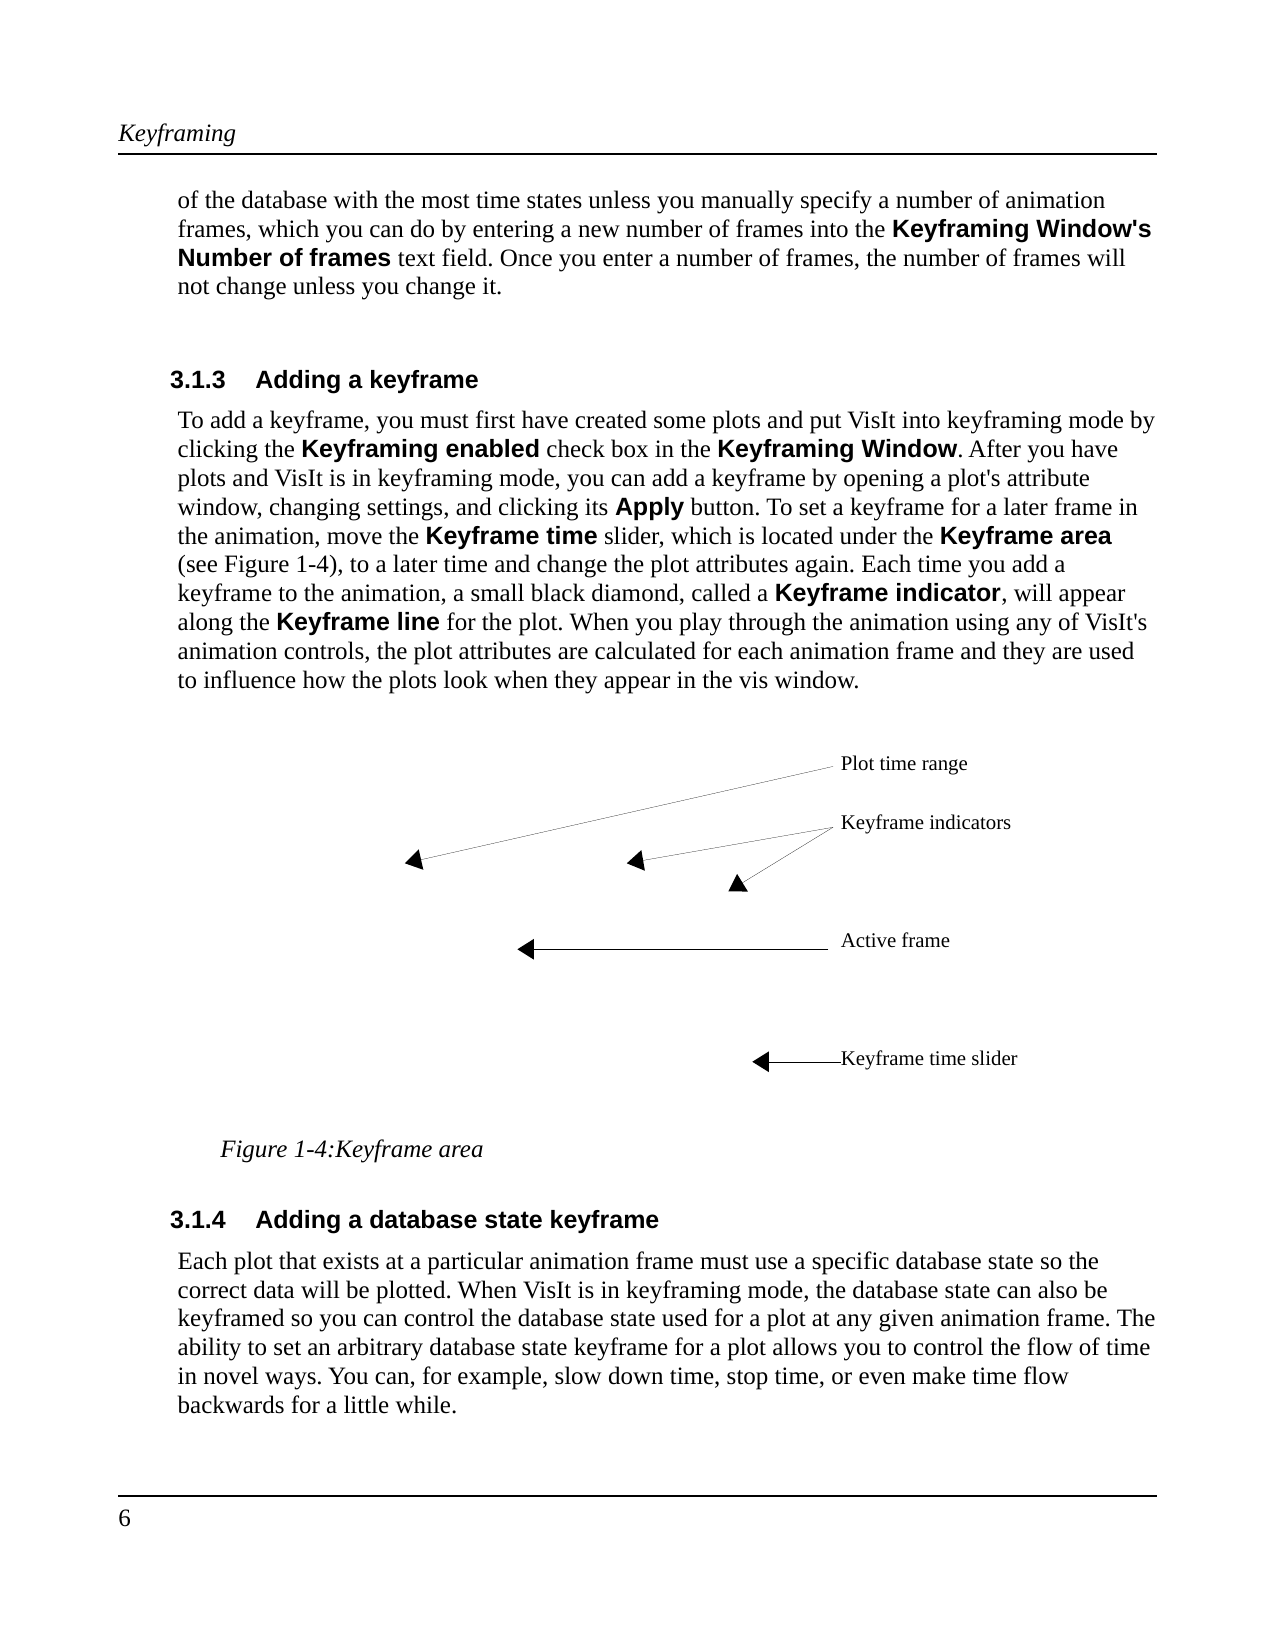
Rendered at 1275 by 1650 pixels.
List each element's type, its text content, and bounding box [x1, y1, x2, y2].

text Each plot that exists at a particular animation frame must use a specific database state so the correct data will be plotted. When VisIt is in keyframing mode, the database state can also be keyframed so you can control the database state used for a plot at any given animation frame. The ability to set an arbitrary database state keyframe for a plot allows you to control the flow of time in novel ways. You can, for example, slow down time, stop time, or even make time flow backwards for a little while. [177, 1246, 1157, 1418]
text To add a keyframe, you must first have created some plots and put VisIt into keyframing mode by clicking the Keyframing enabled check box in the Keyframing Window. After you have plots and VisIt is in keyframing mode, you can add a keyframe by opening a plot's attribute window, changing settings, and clicking its Apply button. To set a keyframe for a later frame in the animation, move the Keyframe time slider, which is located under the Keyframe area (see Figure 1-4), to a later time and change the plot attributes again. Each time you add a keyframe to the animation, a small black diamond, called a Keyframe indicator, will appear along the Keyframe line for the plot. When you play through the animation using any of VisIt's animation controls, the plot attributes are calculated for each animation frame and they are used to influence how the plots look when they appear in the vis window. [177, 405, 1157, 693]
subtitle Adding a keyframe [163, 365, 1157, 393]
text To add a keyframe, you must first have created some plots and put VisIt into keyframing mode by clicking the Keyframing enabled check box in the Keyframing Window. After you have plots and VisIt is in keyframing mode, you can add a keyframe by opening a plot's attribute window, changing settings, and clicking its Apply button. To set a keyframe for a later frame in the animation, move the Keyframe time slider, which is located under the Keyframe area (see Figure 1-4), to a later time and change the plot attributes again. Each time you add a keyframe to the animation, a small black diamond, called a Keyframe indicator, will appear along the Keyframe line for the plot. When you play through the animation using any of VisIt's animation controls, the plot attributes are calculated for each animation frame and they are used to influence how the plots look when they appear in the vis window. [220, 705, 1055, 1134]
subtitle Adding a database state keyframe [163, 758, 1157, 1234]
text of the database with the most time states unless you manually specify a number of animation frames, which you can do by entering a new number of frames into the Keyframing Window's Number of frames text field. Once you enter a number of frames, the number of frames will not change unless you change it. [177, 185, 1157, 300]
text Figure 1-4:Keyframe area [220, 1134, 1055, 1163]
